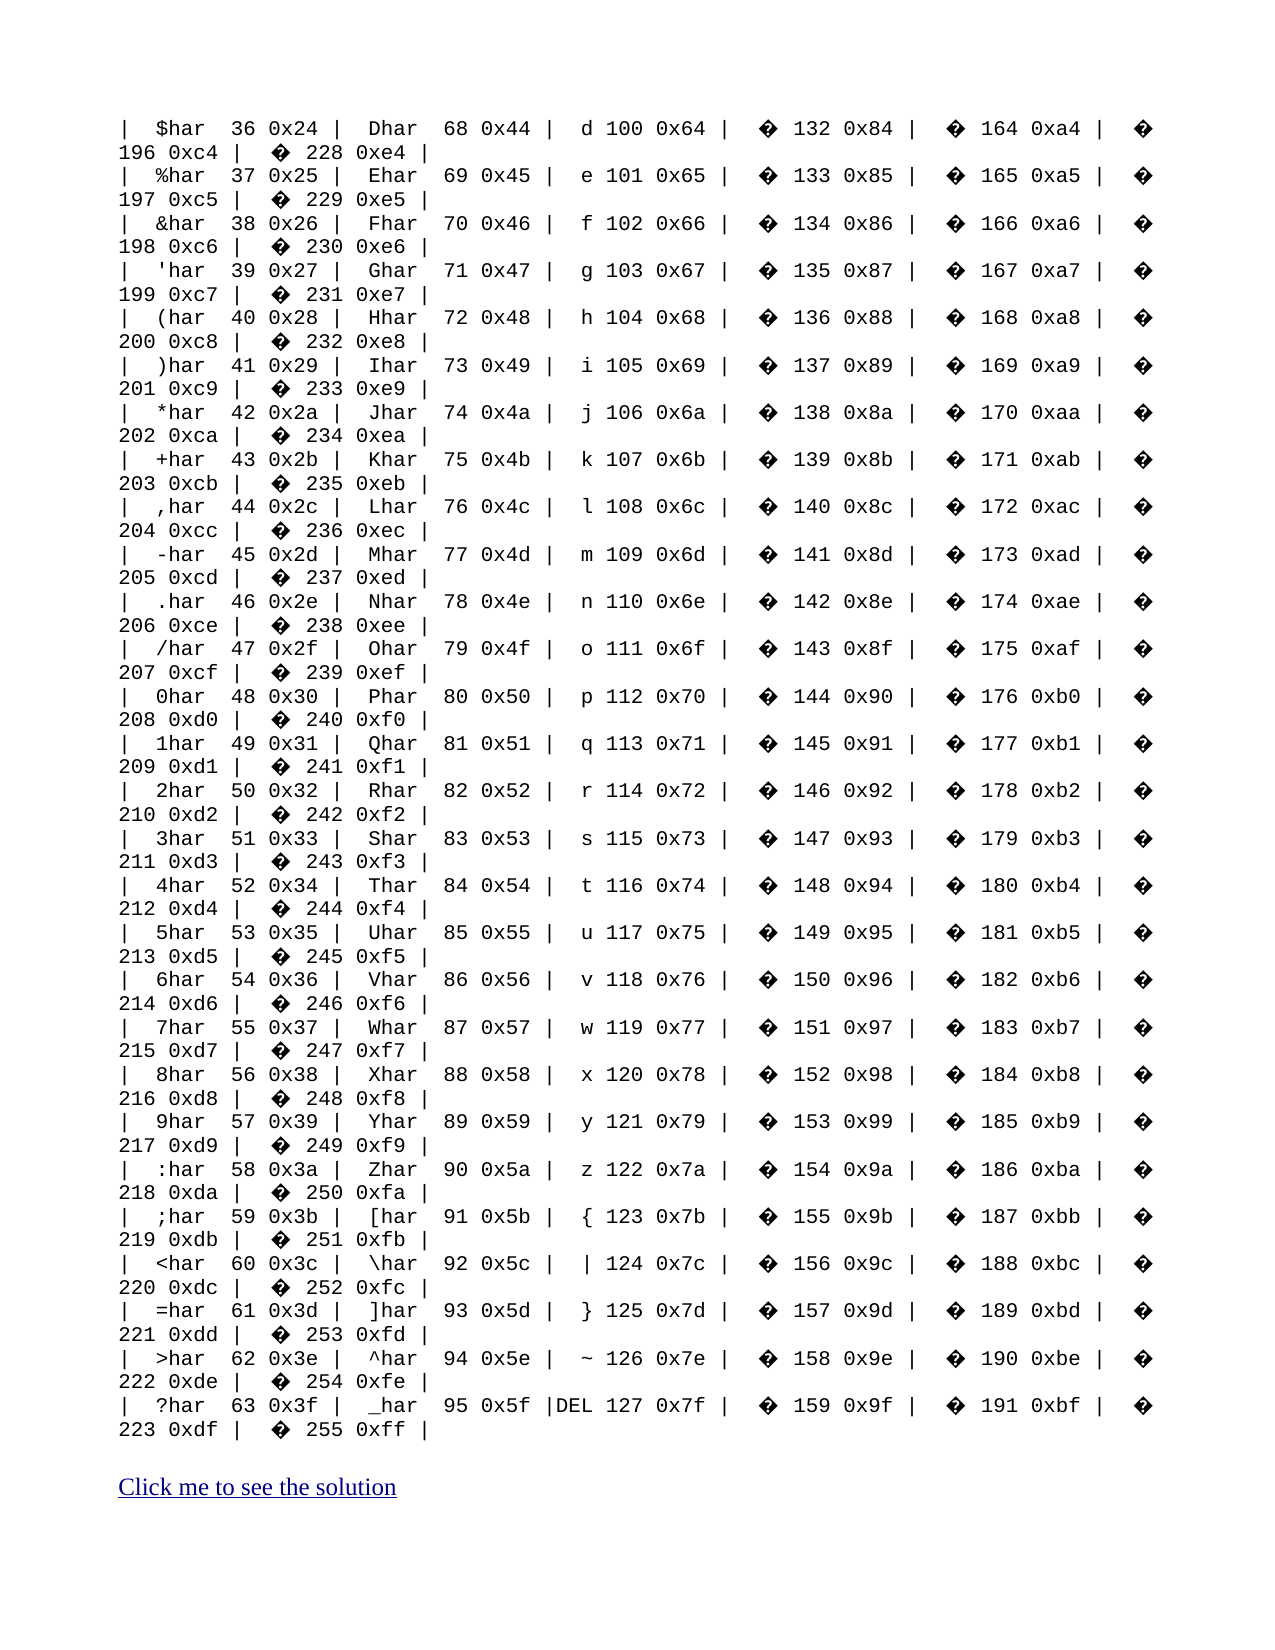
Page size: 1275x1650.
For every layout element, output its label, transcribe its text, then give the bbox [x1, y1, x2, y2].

text | 5har 53 0x35 | Uhar 85 0x55 | u 117 0x75 | � 149 0x95 | � 181 0xb5 | � 213 0xd5 | � 245 0xf5 | [118, 922, 1157, 969]
text | .har 46 0x2e | Nhar 78 0x4e | n 110 0x6e | � 142 0x8e | � 174 0xae | � 206 0xce | � 238 0xee | [118, 591, 1157, 638]
text | 2har 50 0x32 | Rhar 82 0x52 | r 114 0x72 | � 146 0x92 | � 178 0xb2 | � 210 0xd2 | � 242 0xf2 | [118, 780, 1157, 827]
text | *har 42 0x2a | Jhar 74 0x4a | j 106 0x6a | � 138 0x8a | � 170 0xaa | � 202 0xca | � 234 0xea | [118, 402, 1157, 449]
text | ;har 59 0x3b | [har 91 0x5b | { 123 0x7b | � 155 0x9b | � 187 0xbb | � 219 0xdb | � 251 0xfb | [118, 1206, 1157, 1253]
text | )har 41 0x29 | Ihar 73 0x49 | i 105 0x69 | � 137 0x89 | � 169 0xa9 | � 201 0xc9 | � 233 0xe9 | [118, 354, 1157, 402]
text | :har 58 0x3a | Zhar 90 0x5a | z 122 0x7a | � 154 0x9a | � 186 0xba | � 218 0xda | � 250 0xfa | [118, 1158, 1157, 1206]
text | 'har 39 0x27 | Ghar 71 0x47 | g 103 0x67 | � 135 0x87 | � 167 0xa7 | � 199 0xc7 | � 231 0xe7 | [118, 260, 1157, 307]
text | 1har 49 0x31 | Qhar 81 0x51 | q 113 0x71 | � 145 0x91 | � 177 0xb1 | � 209 0xd1 | � 241 0xf1 | [118, 733, 1157, 780]
text | =har 61 0x3d | ]har 93 0x5d | } 125 0x7d | � 157 0x9d | � 189 0xbd | � 221 0xdd | � 253 0xfd | [118, 1300, 1157, 1348]
text | 7har 55 0x37 | Whar 87 0x57 | w 119 0x77 | � 151 0x97 | � 183 0xb7 | � 215 0xd7 | � 247 0xf7 | [118, 1017, 1157, 1064]
text | (har 40 0x28 | Hhar 72 0x48 | h 104 0x68 | � 136 0x88 | � 168 0xa8 | � 200 0xc8 | � 232 0xe8 | [118, 307, 1157, 354]
text Click me to see the solution [118, 1472, 1157, 1501]
text | &har 38 0x26 | Fhar 70 0x46 | f 102 0x66 | � 134 0x86 | � 166 0xa6 | � 198 0xc6 | � 230 0xe6 | [118, 213, 1157, 260]
text | /har 47 0x2f | Ohar 79 0x4f | o 111 0x6f | � 143 0x8f | � 175 0xaf | � 207 0xcf | � 239 0xef | [118, 638, 1157, 686]
text | 9har 57 0x39 | Yhar 89 0x59 | y 121 0x79 | � 153 0x99 | � 185 0xb9 | � 217 0xd9 | � 249 0xf9 | [118, 1111, 1157, 1158]
text | 6har 54 0x36 | Vhar 86 0x56 | v 118 0x76 | � 150 0x96 | � 182 0xb6 | � 214 0xd6 | � 246 0xf6 | [118, 969, 1157, 1017]
text | ,har 44 0x2c | Lhar 76 0x4c | l 108 0x6c | � 140 0x8c | � 172 0xac | � 204 0xcc | � 236 0xec | [118, 496, 1157, 544]
text | 3har 51 0x33 | Shar 83 0x53 | s 115 0x73 | � 147 0x93 | � 179 0xb3 | � 211 0xd3 | � 243 0xf3 | [118, 827, 1157, 875]
text | 0har 48 0x30 | Phar 80 0x50 | p 112 0x70 | � 144 0x90 | � 176 0xb0 | � 208 0xd0 | � 240 0xf0 | [118, 686, 1157, 733]
text | -har 45 0x2d | Mhar 77 0x4d | m 109 0x6d | � 141 0x8d | � 173 0xad | � 205 0xcd | � 237 0xed | [118, 544, 1157, 591]
text | ?har 63 0x3f | _har 95 0x5f |DEL 127 0x7f | � 159 0x9f | � 191 0xbf | � 223 0xdf | � 255 0xff | [118, 1395, 1157, 1442]
text | <har 60 0x3c | \har 92 0x5c | | 124 0x7c | � 156 0x9c | � 188 0xbc | � 220 0xdc | � 252 0xfc | [118, 1253, 1157, 1300]
text | +har 43 0x2b | Khar 75 0x4b | k 107 0x6b | � 139 0x8b | � 171 0xab | � 203 0xcb | � 235 0xeb | [118, 449, 1157, 496]
text | >har 62 0x3e | ^har 94 0x5e | ~ 126 0x7e | � 158 0x9e | � 190 0xbe | � 222 0xde | � 254 0xfe | [118, 1348, 1157, 1395]
text | 8har 56 0x38 | Xhar 88 0x58 | x 120 0x78 | � 152 0x98 | � 184 0xb8 | � 216 0xd8 | � 248 0xf8 | [118, 1064, 1157, 1111]
text | 4har 52 0x34 | Thar 84 0x54 | t 116 0x74 | � 148 0x94 | � 180 0xb4 | � 212 0xd4 | � 244 0xf4 | [118, 875, 1157, 922]
text | %har 37 0x25 | Ehar 69 0x45 | e 101 0x65 | � 133 0x85 | � 165 0xa5 | � 197 0xc5 | � 229 0xe5 | [118, 165, 1157, 213]
text | $har 36 0x24 | Dhar 68 0x44 | d 100 0x64 | � 132 0x84 | � 164 0xa4 | � 196 0xc4 | � 228 0xe4 | [118, 118, 1157, 165]
